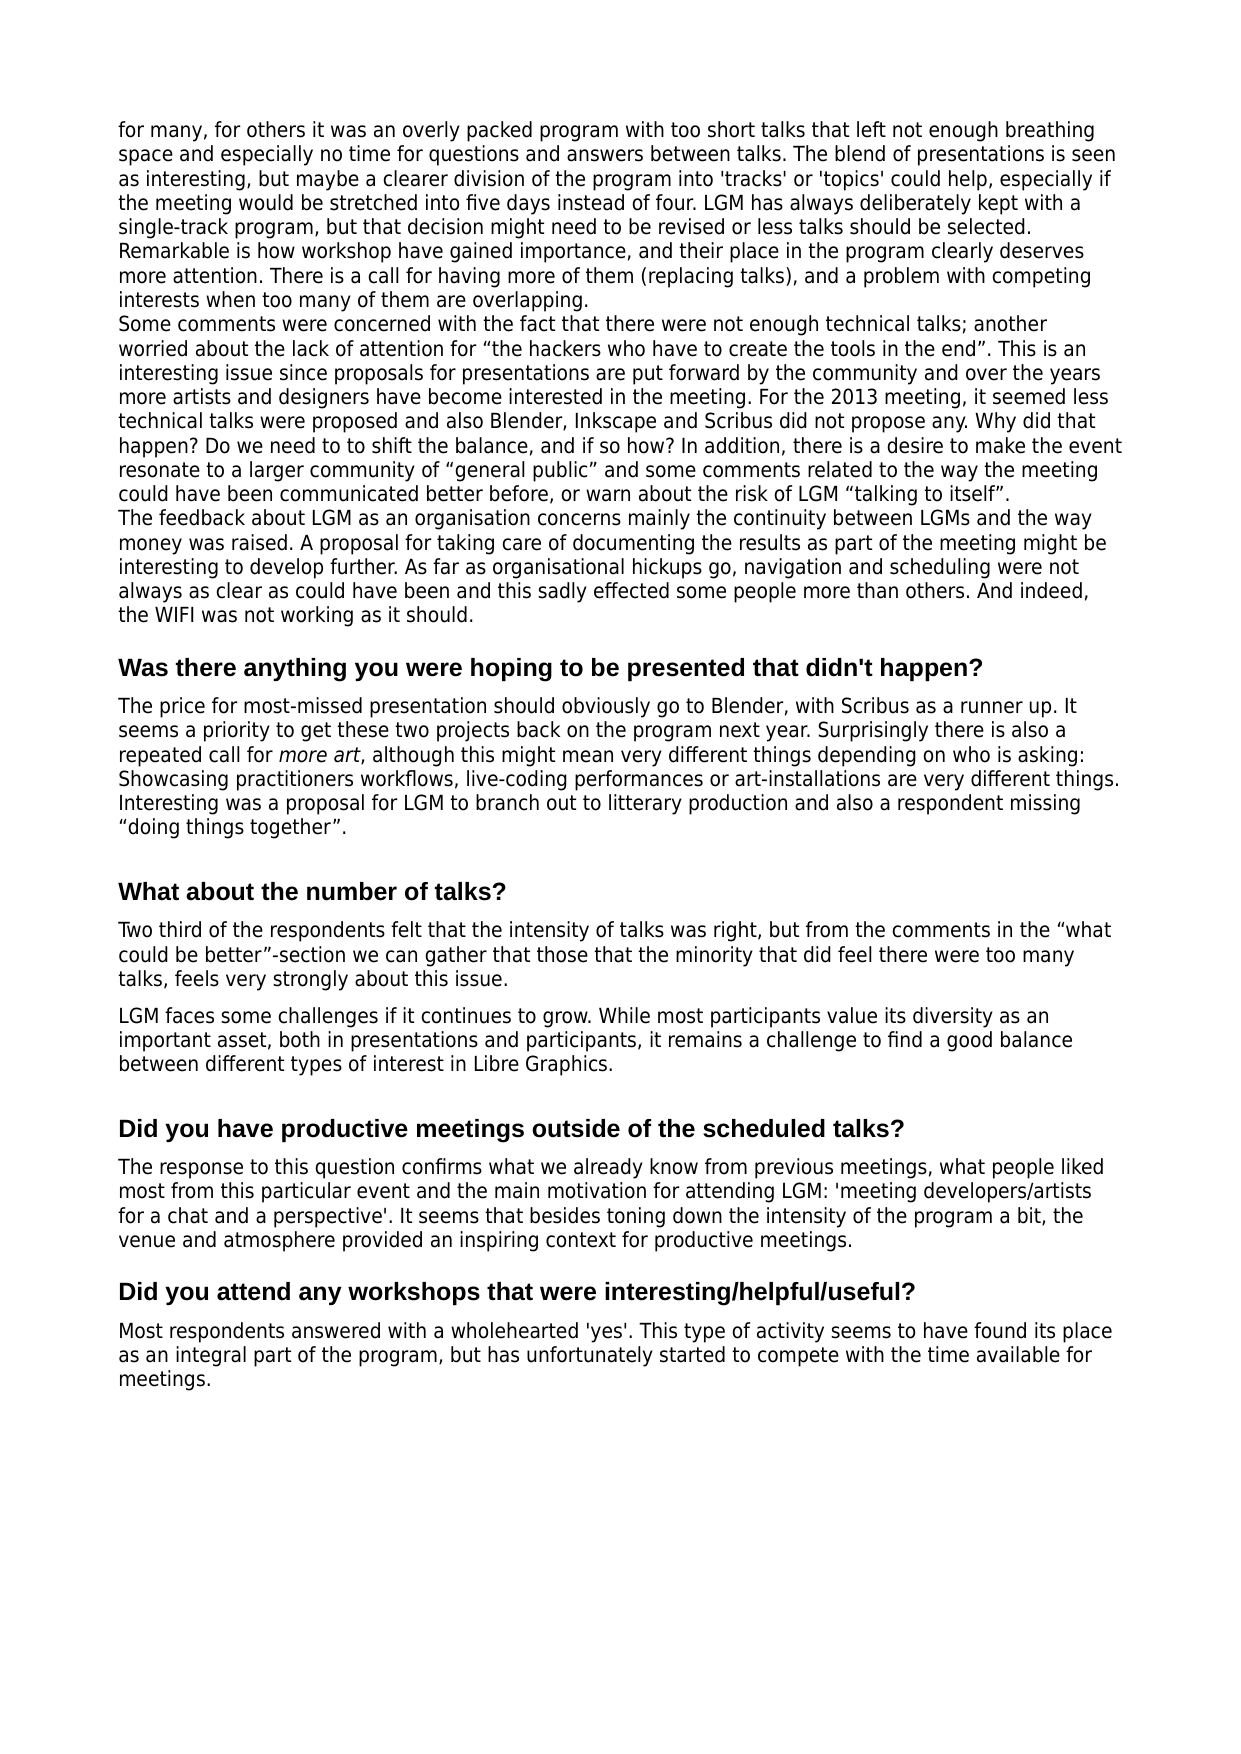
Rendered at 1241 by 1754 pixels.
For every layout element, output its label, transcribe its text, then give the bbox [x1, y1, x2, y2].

text LGM faces some challenges if it continues to grow. While most participants value its diversity as an important asset, both in presentations and participants, it remains a challenge to find a good balance between different types of interest in Libre Graphics. [118, 1004, 1122, 1077]
text for many, for others it was an overly packed program with too short talks that left not enough breathing space and especially no time for questions and answers between talks. The blend of presentations is seen as interesting, but maybe a clearer division of the program into 'tracks' or 'topics' could help, especially if the meeting would be stretched into five days instead of four. LGM has always deliberately kept with a single-track program, but that decision might need to be revised or less talks should be selected. [118, 118, 1122, 239]
subtitle Did you have productive meetings outside of the scheduled talks? [118, 1114, 1122, 1143]
subtitle Did you attend any workshops that were interesting/helpful/useful? [118, 1277, 1122, 1306]
subtitle What about the number of talks? [118, 877, 1122, 906]
subtitle Was there anything you were hoping to be presented that didn't happen? [118, 653, 1122, 682]
text Some comments were concerned with the fact that there were not enough technical talks; another worried about the lack of attention for “the hackers who have to create the tools in the end”. This is an interesting issue since proposals for presentations are put forward by the community and over the years more artists and designers have become interested in the meeting. For the 2013 meeting, it seemed less technical talks were proposed and also Blender, Inkscape and Scribus did not propose any. Why did that happen? Do we need to to shift the balance, and if so how? In addition, there is a desire to make the event resonate to a larger community of “general public” and some comments related to the way the meeting could have been communicated better before, or warn about the risk of LGM “talking to itself”. The feedback about LGM as an organisation concerns mainly the continuity between LGMs and the way money was raised. A proposal for taking care of documenting the results as part of the meeting might be interesting to develop further. As far as organisational hickups go, navigation and scheduling were not always as clear as could have been and this sadly effected some people more than others. And indeed, the WIFI was not working as it should. [118, 312, 1122, 628]
text Two third of the respondents felt that the intensity of talks was right, but from the comments in the “what could be better”-section we can gather that those that the minority that did feel there were too many talks, feels very strongly about this issue. [118, 918, 1122, 991]
text The response to this question confirms what we already know from previous meetings, what people liked most from this particular event and the main motivation for attending LGM: 'meeting developers/artists for a chat and a perspective'. It seems that besides toning down the intensity of the program a bit, the venue and atmosphere provided an inspiring context for productive meetings. [118, 1155, 1122, 1252]
text Most respondents answered with a wholehearted 'yes'. This type of activity seems to have found its place as an integral part of the program, but has unfortunately started to compete with the time available for meetings. [118, 1319, 1122, 1391]
text Remarkable is how workshop have gained importance, and their place in the program clearly deserves more attention. There is a call for having more of them (replacing talks), and a problem with competing interests when too many of them are overlapping. [118, 239, 1122, 312]
text The price for most-missed presentation should obviously go to Blender, with Scribus as a runner up. It seems a priority to get these two projects back on the program next year. Surprisingly there is also a repeated call for more art, although this might mean very different things depending on who is asking: Showcasing practitioners workflows, live-coding performances or art-installations are very different things. Interesting was a proposal for LGM to branch out to litterary production and also a respondent missing “doing things together”. [118, 694, 1122, 840]
